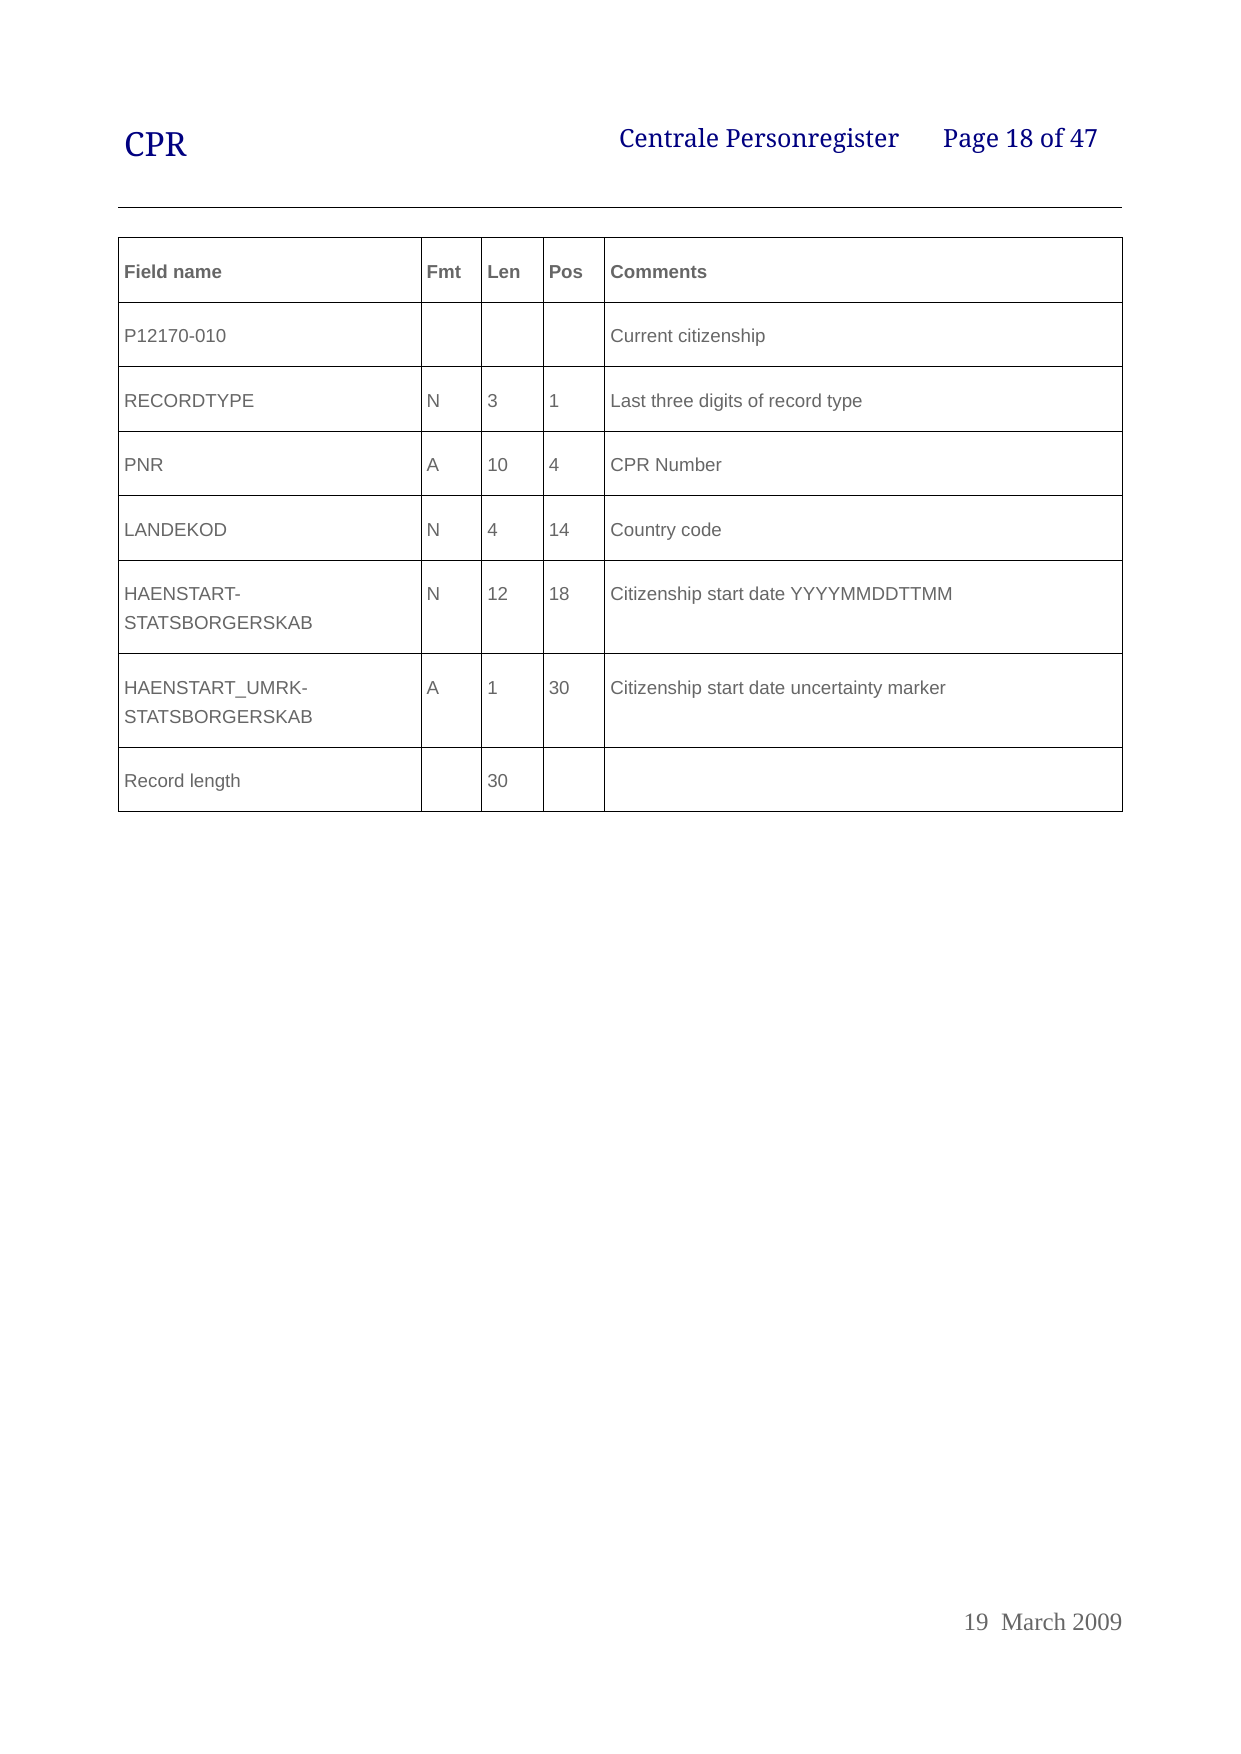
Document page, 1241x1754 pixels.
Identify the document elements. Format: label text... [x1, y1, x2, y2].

table_cell [482, 303, 543, 366]
table_header Field name [119, 238, 421, 302]
table_cell Current citizenship [605, 303, 1122, 366]
table_cell CPR Number [605, 432, 1122, 495]
table_cell A [422, 654, 481, 746]
table_cell 1 [544, 367, 604, 431]
table_cell Last three digits of record type [605, 367, 1122, 431]
table_header Pos [544, 238, 604, 302]
table_cell [605, 748, 1122, 811]
table_cell 18 [544, 561, 604, 653]
table_cell A [422, 432, 481, 495]
table_header Len [482, 238, 543, 302]
table_cell LANDEKOD [119, 496, 421, 559]
table_cell [422, 748, 481, 811]
table_cell HAENSTART-STATSBORGERSKAB [119, 561, 421, 653]
table_cell 30 [482, 748, 543, 811]
table_cell 1 [482, 654, 543, 746]
table_cell Country code [605, 496, 1122, 559]
table_cell RECORDTYPE [119, 367, 421, 431]
table_cell N [422, 496, 481, 559]
table_cell 4 [482, 496, 543, 559]
table_header Fmt [422, 238, 481, 302]
table_cell 3 [482, 367, 543, 431]
table_header Comments [605, 238, 1122, 302]
table_cell N [422, 561, 481, 653]
table_cell N [422, 367, 481, 431]
table_cell [544, 748, 604, 811]
table_cell 12 [482, 561, 543, 653]
table_cell 14 [544, 496, 604, 559]
table_cell 10 [482, 432, 543, 495]
table_cell 4 [544, 432, 604, 495]
table_cell [544, 303, 604, 366]
table_cell Record length [119, 748, 421, 811]
table_cell P12170-010 [119, 303, 421, 366]
table_cell [422, 303, 481, 366]
table_cell Citizenship start date YYYYMMDDTTMM [605, 561, 1122, 653]
table_cell HAENSTART_UMRK-STATSBORGERSKAB [119, 654, 421, 746]
table_cell Citizenship start date uncertainty marker [605, 654, 1122, 746]
table_cell PNR [119, 432, 421, 495]
table_cell 30 [544, 654, 604, 746]
